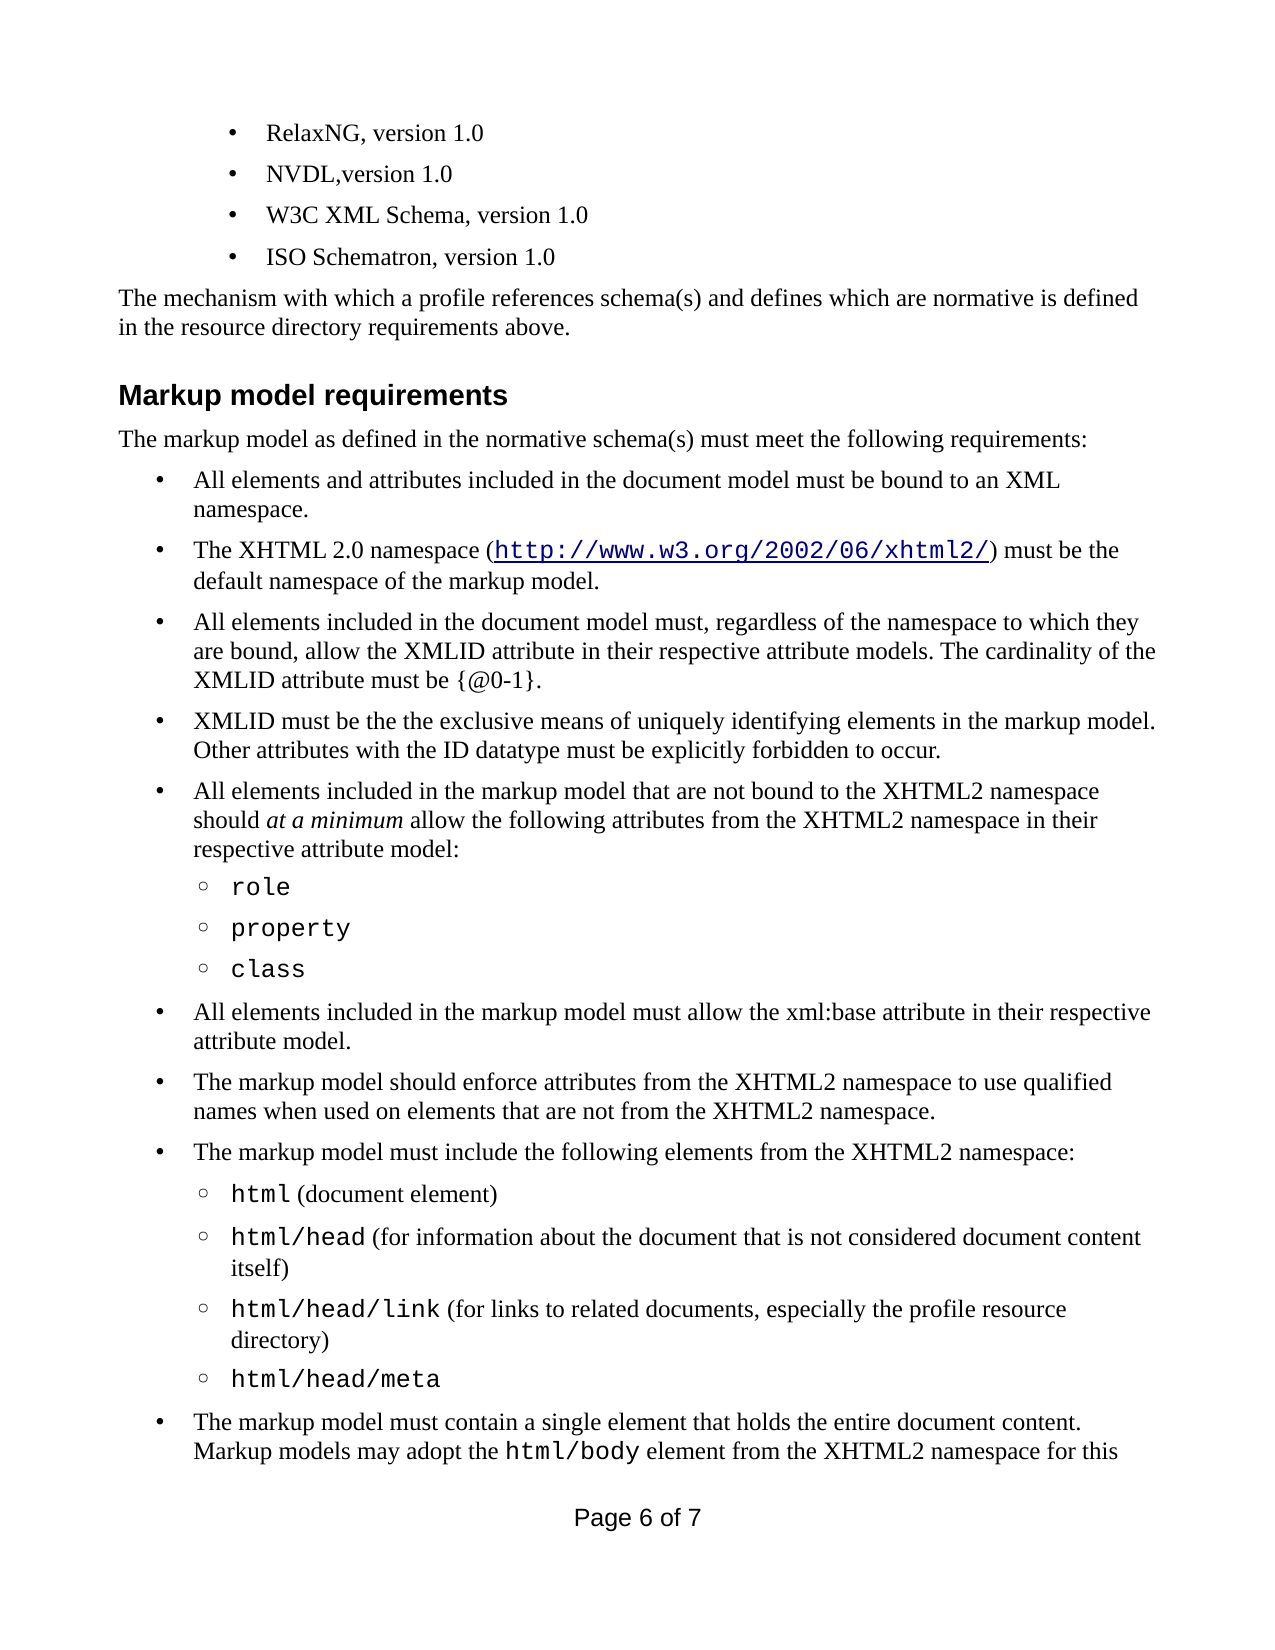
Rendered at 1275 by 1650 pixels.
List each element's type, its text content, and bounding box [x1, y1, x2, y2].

list NVDL,version 1.0 [228, 159, 1157, 188]
list role [193, 875, 1157, 903]
list class [193, 957, 1157, 985]
text The mechanism with which a profile references schema(s) and defines which are normative is defined in the resource directory requirements above. [118, 283, 1157, 341]
list html/head/link (for links to related documents, especially the profile resource directory) [193, 1294, 1157, 1354]
list The markup model must include the following elements from the XHTML2 namespace: [156, 1137, 1157, 1166]
text The markup model as defined in the normative schema(s) must meet the following requirements: [118, 424, 1157, 453]
list XMLID must be the the exclusive means of uniquely identifying elements in the markup model. Other attributes with the ID datatype must be explicitly forbidden to occur. [156, 706, 1157, 764]
subtitle Markup model requirements [118, 378, 1157, 412]
list W3C XML Schema, version 1.0 [228, 201, 1157, 229]
list property [193, 916, 1157, 944]
list The XHTML 2.0 namespace (http://www.w3.org/2002/06/xhtml2/) must be the default namespace of the markup model. [156, 535, 1157, 595]
list The markup model must contain a single element that holds the entire document content. Markup models may adopt the html/body element from the XHTML2 namespace for this [156, 1407, 1157, 1467]
list html/head/meta [193, 1366, 1157, 1394]
list html (document element) [193, 1179, 1157, 1209]
list ISO Schematron, version 1.0 [228, 242, 1157, 271]
list RelaxNG, version 1.0 [228, 118, 1157, 147]
list The markup model should enforce attributes from the XHTML2 namespace to use qualified names when used on elements that are not from the XHTML2 namespace. [156, 1067, 1157, 1125]
list All elements included in the markup model must allow the xml:base attribute in their respective attribute model. [156, 997, 1157, 1055]
list All elements included in the document model must, regardless of the namespace to which they are bound, allow the XMLID attribute in their respective attribute models. The cardinality of the XMLID attribute must be {@0-1}. [156, 607, 1157, 694]
list html/head (for information about the document that is not considered document content itself) [193, 1222, 1157, 1282]
list All elements and attributes included in the document model must be bound to an XML namespace. [156, 465, 1157, 523]
list All elements included in the markup model that are not bound to the XHTML2 namespace should at a minimum allow the following attributes from the XHTML2 namespace in their respective attribute model: [156, 776, 1157, 862]
